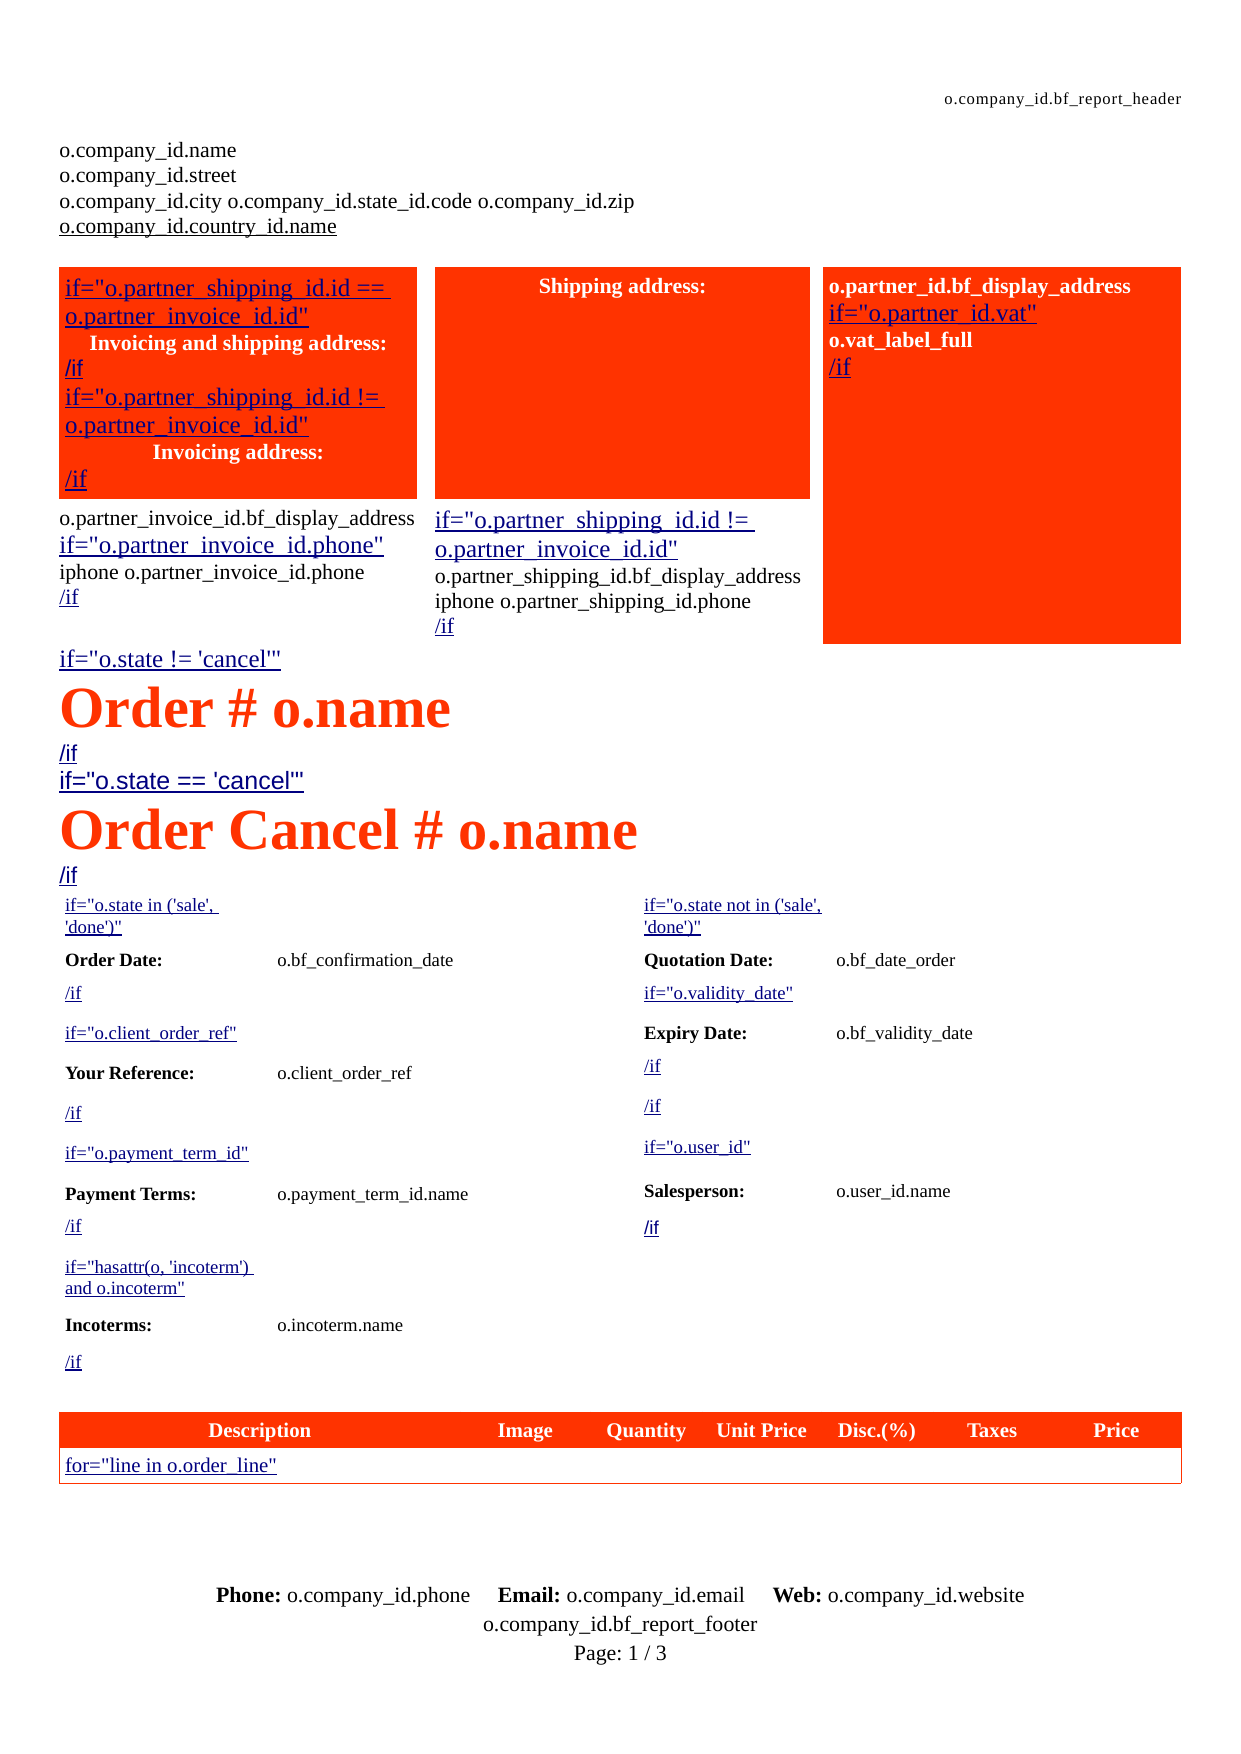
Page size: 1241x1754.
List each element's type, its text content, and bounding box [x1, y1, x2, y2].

table_cell [271, 1250, 566, 1304]
table_cell o.partner_invoice_id.bf_display_address if="o.partner_invoice_id.phone" iphone o.partner_invoice_id.phone /if [59, 499, 417, 644]
table_cell [271, 1345, 566, 1385]
text o.company_id.name [59, 137, 1181, 162]
table_cell if="o.partner_shipping_id.id != o.partner_invoice_id.id" o.partner_shipping_id.bf_display_address iphone o.partner_shipping_id.phone /if [435, 499, 810, 644]
table_cell if="o.client_order_ref" [59, 1016, 271, 1057]
table_header [271, 889, 566, 943]
table_cell [271, 1096, 566, 1136]
table_header if="o.state in ('sale', 'done')" [59, 889, 271, 943]
table_cell if="o.validity_date" [638, 976, 830, 1016]
table_header Image [461, 1413, 590, 1447]
text Order Cancel # o.name [59, 795, 1181, 862]
table_cell [271, 1210, 566, 1250]
table_cell if="o.payment_term_id" [59, 1136, 271, 1177]
table_cell [830, 1130, 1181, 1170]
table_cell Expiry Date: [638, 1016, 830, 1049]
table_header [417, 267, 434, 499]
table_cell /if [59, 1345, 271, 1385]
table_cell Order Date: [59, 943, 271, 976]
text /if [59, 862, 1181, 888]
table_header Taxes [934, 1413, 1051, 1447]
table_cell [830, 976, 1181, 1016]
table_header [810, 267, 823, 499]
table_header [830, 889, 1181, 943]
table_cell [271, 1136, 566, 1177]
table_cell o.incoterm.name [271, 1305, 566, 1345]
table_header Price [1052, 1413, 1181, 1447]
table_cell o.user_id.name [830, 1170, 1181, 1211]
table_cell [810, 499, 823, 644]
table_header Description [60, 1413, 460, 1447]
table_cell [830, 1211, 1181, 1252]
text o.company_id.city o.company_id.state_id.code o.company_id.zip [59, 188, 1181, 213]
table_cell /if [638, 1049, 830, 1089]
text if="o.state == 'cancel'" [59, 766, 1181, 795]
table_cell o.payment_term_id.name [271, 1177, 566, 1210]
table_cell o.bf_date_order [830, 943, 1181, 976]
table_cell o.bf_validity_date [830, 1016, 1181, 1049]
table_header Shipping address: [435, 267, 810, 499]
table_cell [417, 499, 434, 644]
table_header o.partner_id.bf_display_address if="o.partner_id.vat" o.vat_label_full /if [823, 267, 1181, 644]
table_header Quantity [591, 1413, 702, 1447]
table_cell [830, 1049, 1181, 1089]
table_cell Payment Terms: [59, 1177, 271, 1210]
table_header [626, 889, 638, 1385]
table_header if="o.state not in ('sale', 'done')" [638, 889, 830, 943]
table_header Unit Price [703, 1413, 821, 1447]
table_header if="o.partner_shipping_id.id == o.partner_invoice_id.id" Invoicing and shipping address: /if if="o.partner_shipping_id.id != o.partner_invoice_id.id" Invoicing address: /if [59, 267, 417, 499]
table_cell o.client_order_ref [271, 1057, 566, 1096]
table_cell /if [59, 1096, 271, 1136]
table_cell [830, 1090, 1181, 1130]
table_header [638, 1252, 1181, 1385]
table_cell [271, 976, 566, 1016]
text o.company_id.street [59, 162, 1181, 188]
table_cell /if [59, 1210, 271, 1250]
table_cell Your Reference: [59, 1057, 271, 1096]
text o.company_id.country_id.name [59, 213, 1181, 238]
table_cell o.bf_confirmation_date [271, 943, 566, 976]
table_cell if="hasattr(o, 'incoterm') and o.incoterm" [59, 1250, 271, 1304]
text /if [59, 740, 1181, 766]
table_cell /if [638, 1211, 830, 1252]
table_cell /if [638, 1090, 830, 1130]
table_cell [271, 1016, 566, 1057]
table_header Disc.(%) [822, 1413, 933, 1447]
text if="o.state != 'cancel'" [59, 644, 1181, 673]
table_cell for="line in o.order_line" [60, 1448, 1181, 1483]
table_cell if="o.user_id" [638, 1130, 830, 1170]
table_cell /if [59, 976, 271, 1016]
table_cell Salesperson: [638, 1170, 830, 1211]
text Order # o.name [59, 673, 1181, 740]
table_header [59, 889, 626, 1385]
table_cell Quotation Date: [638, 943, 830, 976]
table_cell Incoterms: [59, 1305, 271, 1345]
